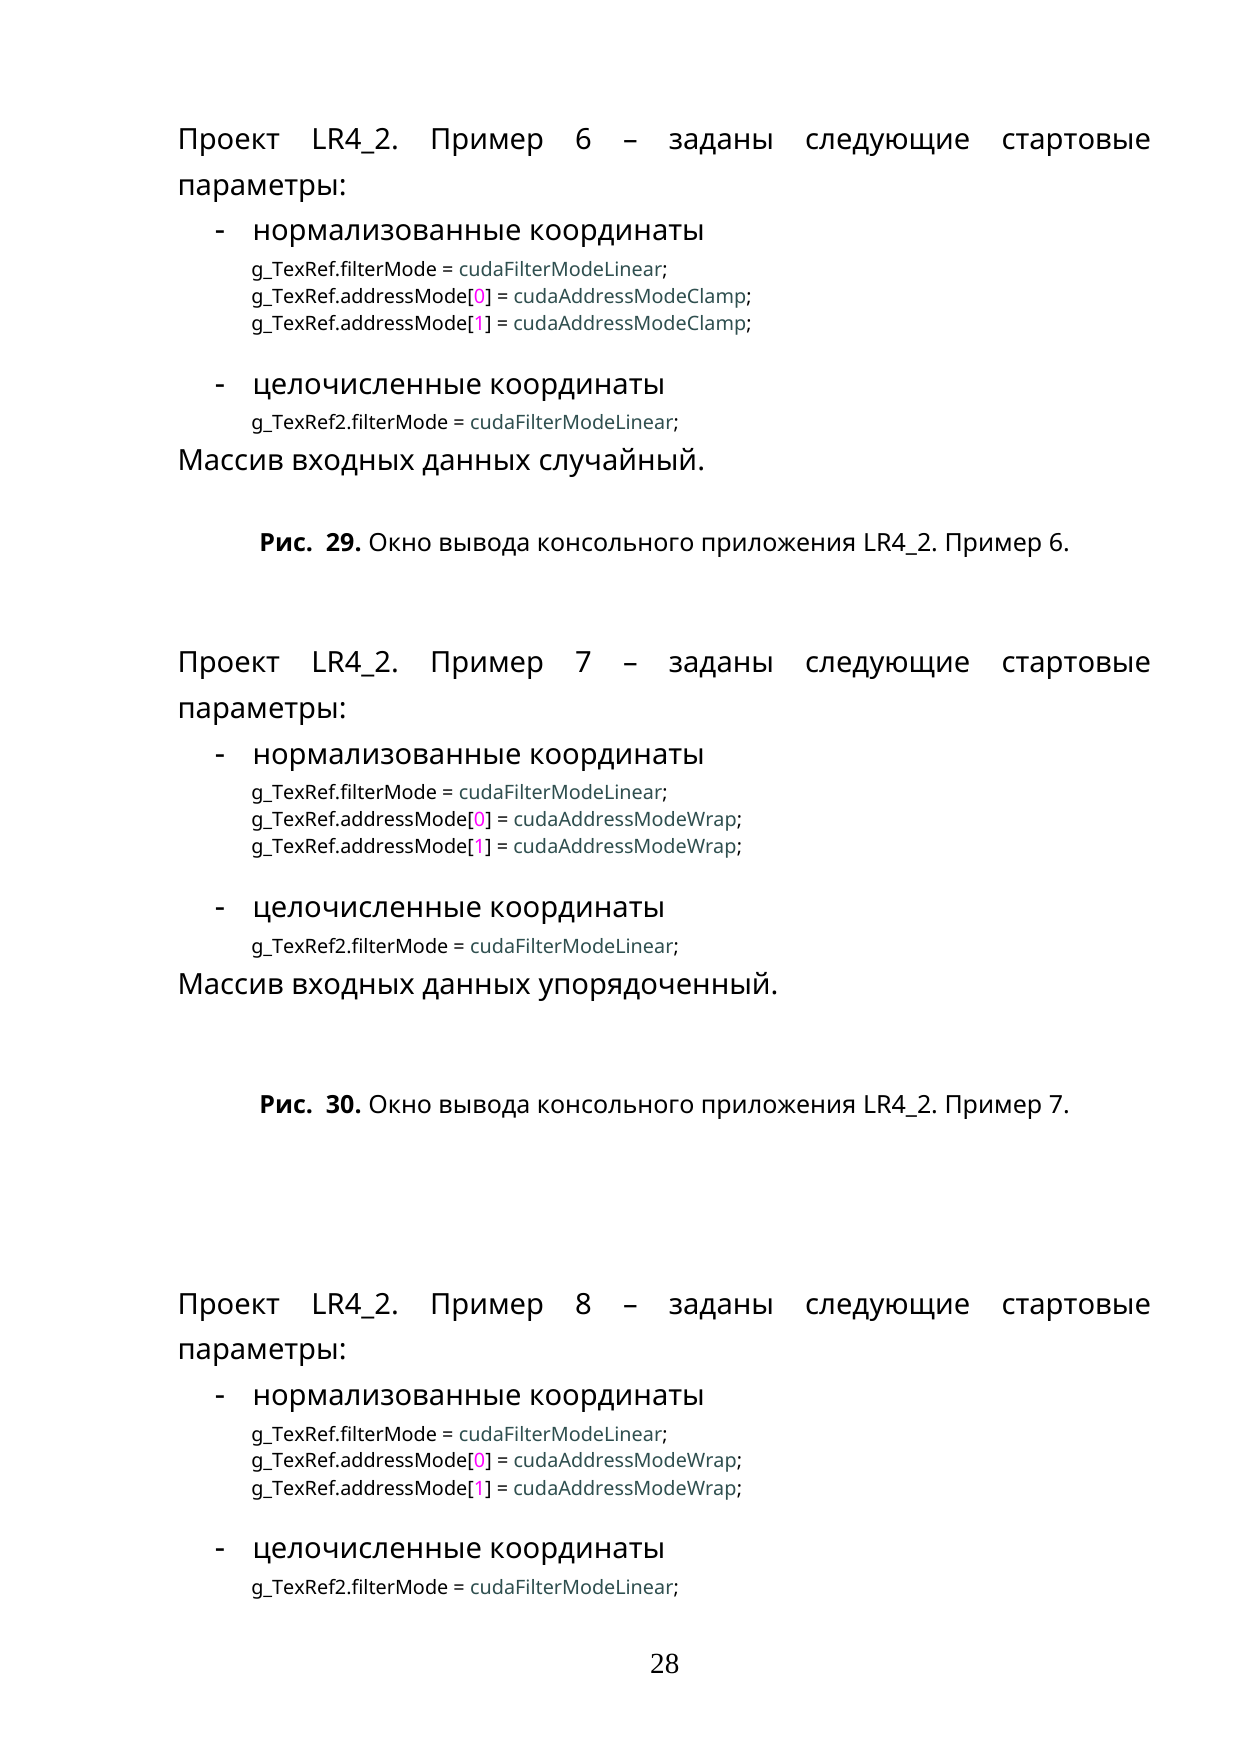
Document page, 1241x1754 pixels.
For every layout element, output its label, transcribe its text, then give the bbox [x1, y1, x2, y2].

text Массив входных данных упорядоченный. [177, 963, 1152, 1003]
text Проект LR4_2. Пример 6 – заданы следующие стартовые параметры: [177, 118, 1152, 203]
list нормализованные координаты [215, 733, 1152, 773]
text g_TexRef.filterMode = cudaFilterModeLinear; [177, 1420, 1152, 1447]
list целочисленные координаты [215, 1528, 1152, 1567]
text g_TexRef2.filterMode = cudaFilterModeLinear; [177, 408, 1152, 436]
text g_TexRef.addressMode[0] = cudaAddressModeClamp; [177, 282, 1152, 309]
text Проект LR4_2. Пример 7 – заданы следующие стартовые параметры: [177, 642, 1152, 727]
text g_TexRef.addressMode[1] = cudaAddressModeWrap; [177, 1474, 1152, 1501]
list нормализованные координаты [215, 209, 1152, 249]
list целочисленные координаты [215, 887, 1152, 926]
text Рис. 30. Окно вывода консольного приложения LR4_2. Пример 7. [177, 1087, 1152, 1121]
text g_TexRef.filterMode = cudaFilterModeLinear; [177, 779, 1152, 806]
text g_TexRef.filterMode = cudaFilterModeLinear; [177, 255, 1152, 282]
text Рис. 29. Окно вывода консольного приложения LR4_2. Пример 6. [177, 524, 1152, 558]
text g_TexRef2.filterMode = cudaFilterModeLinear; [177, 932, 1152, 959]
list нормализованные координаты [215, 1374, 1152, 1414]
text g_TexRef2.filterMode = cudaFilterModeLinear; [177, 1573, 1152, 1600]
list целочисленные координаты [215, 363, 1152, 403]
text g_TexRef.addressMode[1] = cudaAddressModeWrap; [177, 833, 1152, 859]
text Массив входных данных случайный. [177, 439, 1152, 479]
text g_TexRef.addressMode[1] = cudaAddressModeClamp; [177, 309, 1152, 336]
text Проект LR4_2. Пример 8 – заданы следующие стартовые параметры: [177, 1283, 1152, 1368]
text g_TexRef.addressMode[0] = cudaAddressModeWrap; [177, 1447, 1152, 1474]
text g_TexRef.addressMode[0] = cudaAddressModeWrap; [177, 806, 1152, 833]
